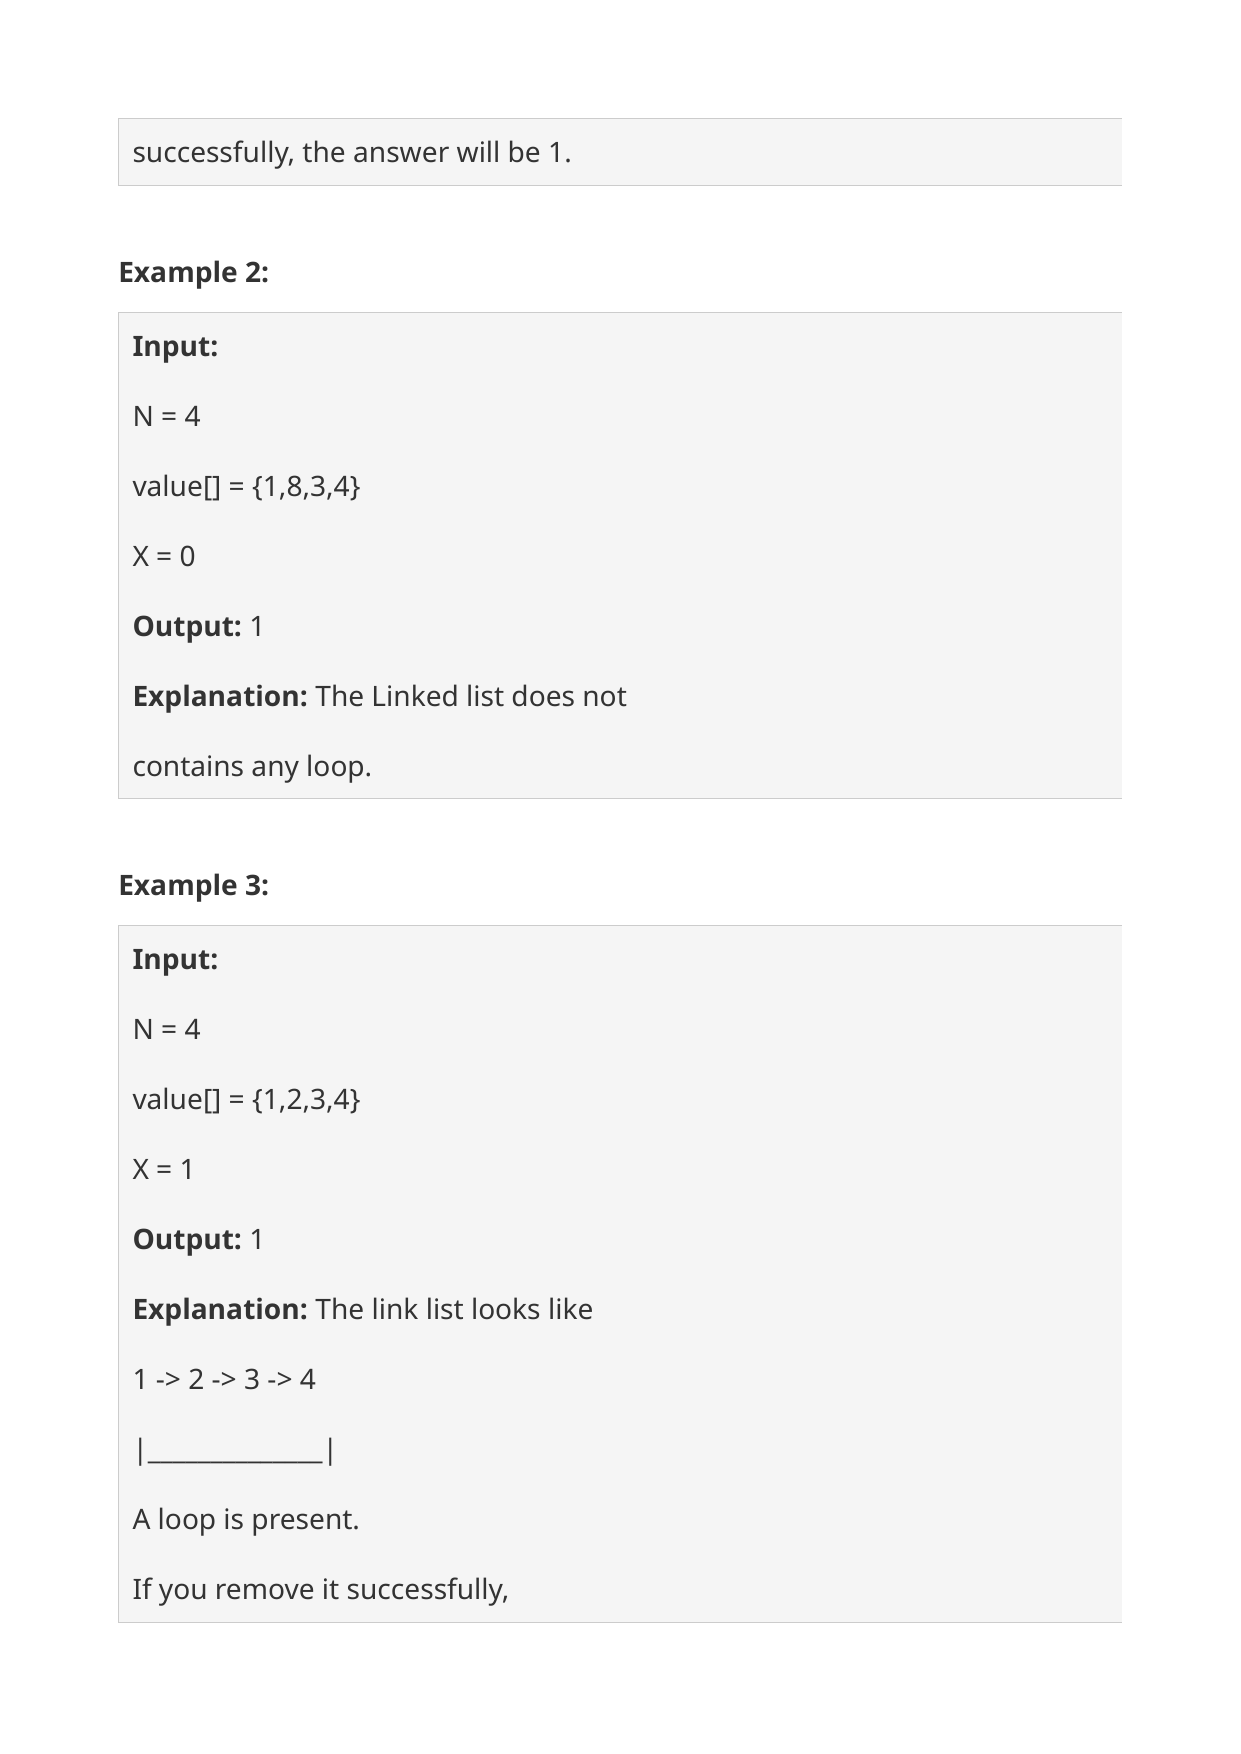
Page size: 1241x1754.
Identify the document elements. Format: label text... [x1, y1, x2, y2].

text A loop is present. [119, 1485, 1122, 1538]
text X = 0 [119, 522, 1122, 574]
text N = 4 [119, 995, 1122, 1048]
text N = 4 [119, 382, 1122, 434]
text successfully, the answer will be 1. [119, 119, 1122, 185]
text Output: 1 [119, 592, 1122, 644]
text Explanation: The Linked list does not [119, 662, 1122, 714]
text Input: [119, 313, 1122, 364]
text value[] = {1,8,3,4} [119, 452, 1122, 504]
text X = 1 [119, 1135, 1122, 1188]
text If you remove it successfully, [119, 1555, 1122, 1622]
text Example 2: [118, 216, 1122, 290]
text |______________| [119, 1415, 1122, 1468]
text value[] = {1,2,3,4} [119, 1065, 1122, 1118]
text Example 3: [118, 830, 1122, 904]
text Input: [119, 926, 1122, 978]
text contains any loop. [119, 732, 1122, 798]
text Output: 1 [119, 1205, 1122, 1258]
text 1 -> 2 -> 3 -> 4 [119, 1345, 1122, 1398]
text Explanation: The link list looks like [119, 1275, 1122, 1328]
